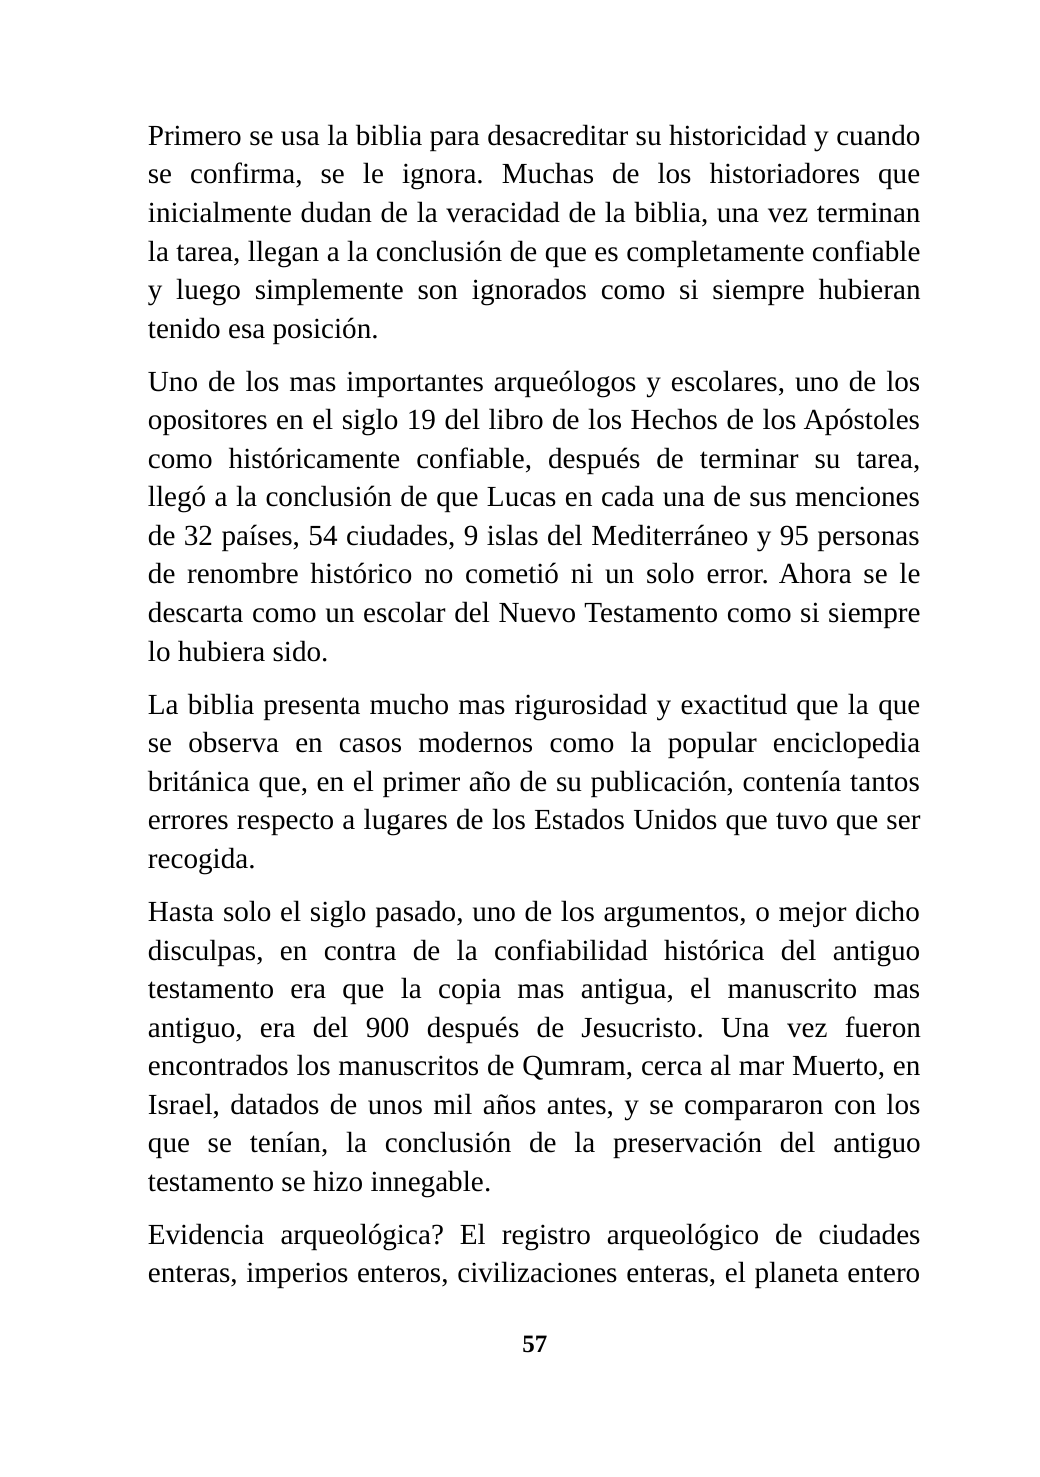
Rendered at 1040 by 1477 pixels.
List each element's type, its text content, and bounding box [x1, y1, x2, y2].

text Hasta solo el siglo pasado, uno de los argumentos, o mejor dicho disculpas, en contra de la confiabilidad histórica del antiguo testamento era que la copia mas antigua, el manuscrito mas antiguo, era del 900 después de Jesucristo. Una vez fueron encontrados los manuscritos de Qumram, cerca al mar Muerto, en Israel, datados de unos mil años antes, y se compararon con los que se tenían, la conclusión de la preservación del antiguo testamento se hizo innegable. [148, 894, 921, 1197]
text Evidencia arqueológica? El registro arqueológico de ciudades enteras, imperios enteros, civilizaciones enteras, el planeta entero [148, 1217, 921, 1289]
text Uno de los mas importantes arqueólogos y escolares, uno de los opositores en el siglo 19 del libro de los Hechos de los Apóstoles como históricamente confiable, después de terminar su tarea, llegó a la conclusión de que Lucas en cada una de sus menciones de 32 países, 54 ciudades, 9 islas del Mediterráneo y 95 personas de renombre histórico no cometió ni un solo error. Ahora se le descarta como un escolar del Nuevo Testamento como si siempre lo hubiera sido. [148, 364, 921, 667]
text La biblia presenta mucho mas rigurosidad y exactitud que la que se observa en casos modernos como la popular enciclopedia británica que, en el primer año de su publicación, contenía tantos errores respecto a lugares de los Estados Unidos que tuvo que ser recogida. [148, 687, 921, 874]
text Primero se usa la biblia para desacreditar su historicidad y cuando se confirma, se le ignora. Muchas de los historiadores que inicialmente dudan de la veracidad de la biblia, una vez terminan la tarea, llegan a la conclusión de que es completamente confiable y luego simplemente son ignorados como si siempre hubieran tenido esa posición. [148, 118, 921, 344]
